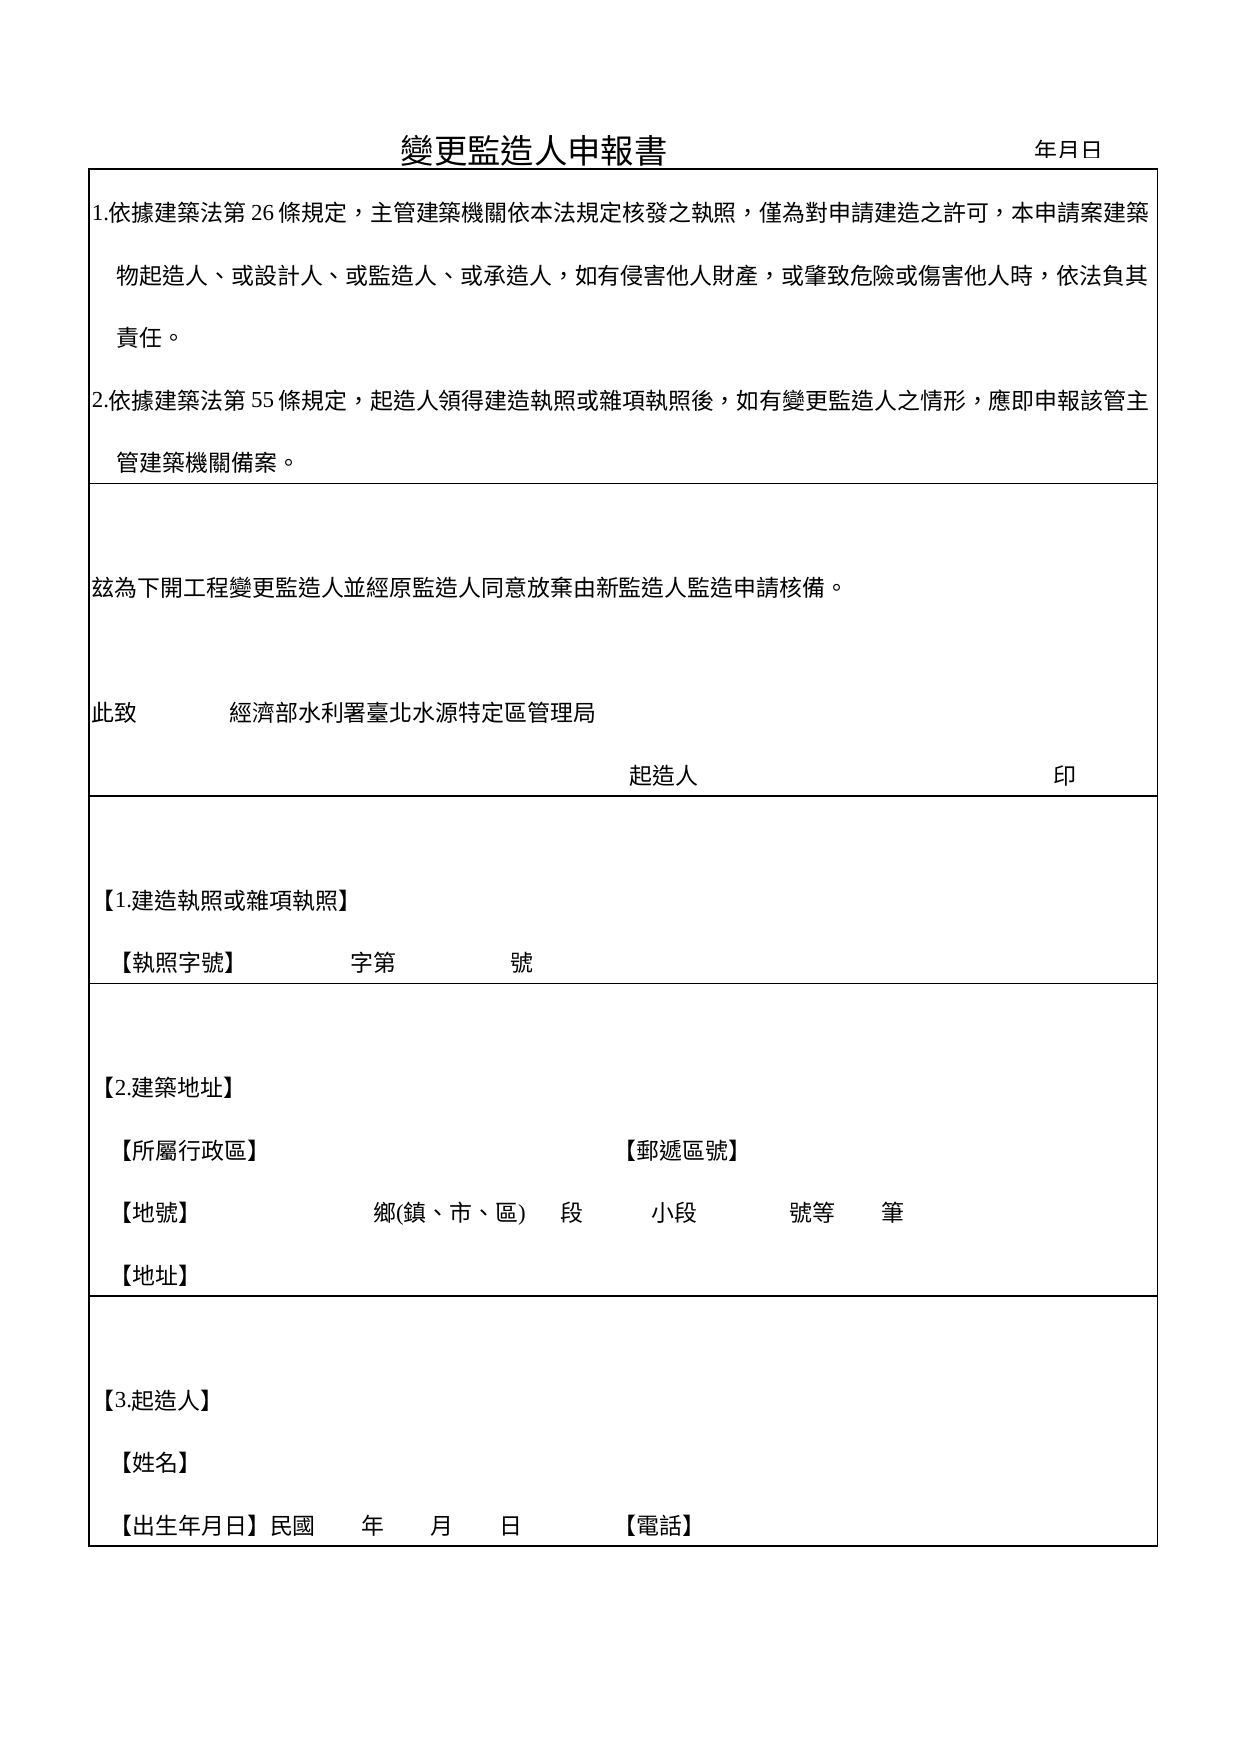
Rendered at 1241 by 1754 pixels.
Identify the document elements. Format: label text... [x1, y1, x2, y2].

table_cell 【3.起造人】 【姓名】 【出生年月日】民國 年 月 日 【電話】 [90, 1297, 1157, 1545]
table_header 年月日 [979, 108, 1157, 158]
table_cell [979, 158, 1157, 168]
table_header 變更監造人申報書 [89, 108, 979, 168]
table_cell 【1.建造執照或雜項執照】 【執照字號】 字第 號 [90, 797, 1157, 983]
table_cell 【2.建築地址】 【所屬行政區】 【郵遞區號】 【地號】 鄉(鎮、市、區) 段 小段 號等 筆 【地址】 [90, 984, 1157, 1295]
table_cell 1.依據建築法第26條規定，主管建築機關依本法規定核發之執照，僅為對申請建造之許可，本申請案建築物起造人、或設計人、或監造人、或承造人，如有侵害他人財產，或肇致危險或傷害他人時，依法負其責任。 2.依據建築法第55條規定，起造人領得建造執照或雜項執照後，如有變更監造人之情形，應即申報該管主管建築機關備案。 [90, 170, 1157, 483]
table_cell 玆為下開工程變更監造人並經原監造人同意放棄由新監造人監造申請核備。 此致 經濟部水利署臺北水源特定區管理局 起造人 印 [90, 484, 1157, 795]
